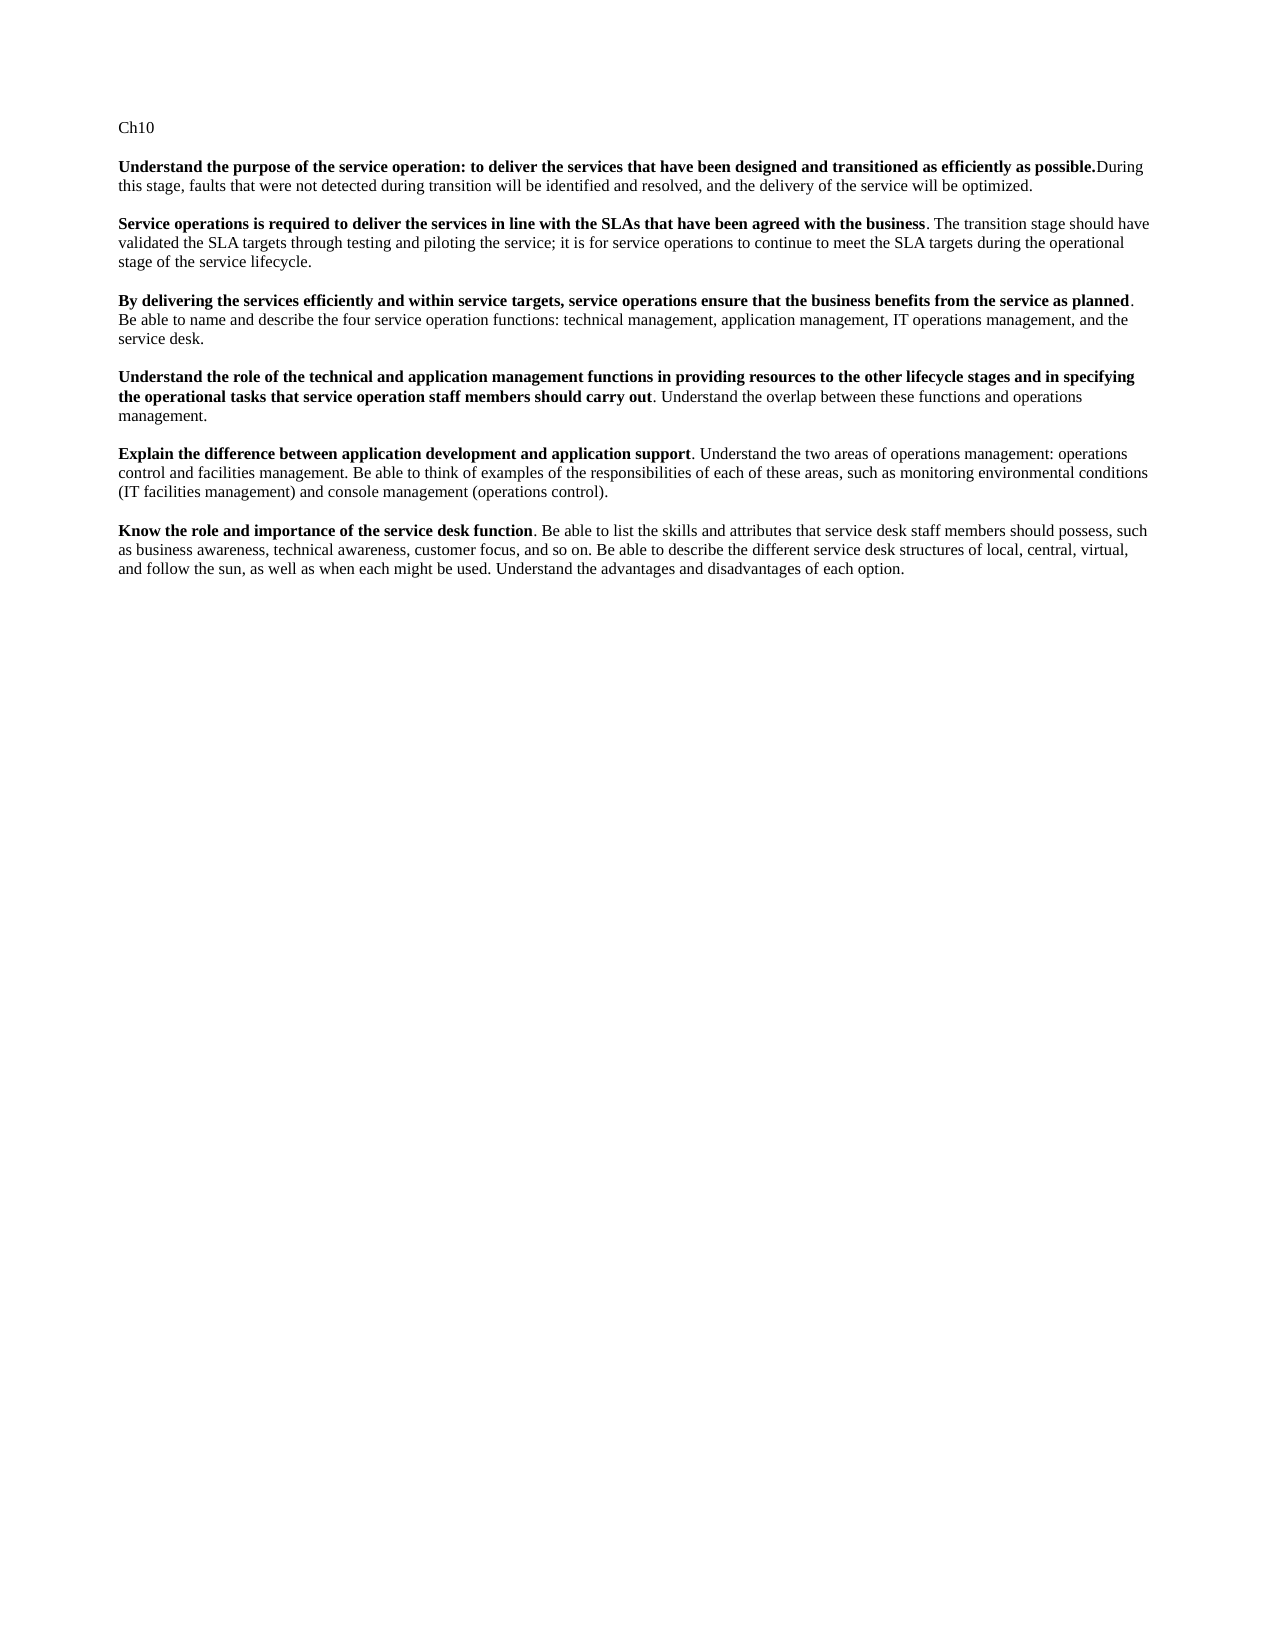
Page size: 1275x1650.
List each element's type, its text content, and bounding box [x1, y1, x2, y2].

text Ch10 [118, 118, 1157, 137]
text Understand the purpose of the service operation: to deliver the services that have been designed and transitioned as efficiently as possible.During this stage, faults that were not detected during transition will be identified and resolved, and the delivery of the service will be optimized. Service operations is required to deliver the services in line with the SLAs that have been agreed with the business. The transition stage should have validated the SLA targets through testing and piloting the service; it is for service operations to continue to meet the SLA targets during the operational stage of the service lifecycle. By delivering the services efficiently and within service targets, service operations ensure that the business benefits from the service as planned. Be able to name and describe the four service operation functions: technical management, application management, IT operations management, and the service desk. Understand the role of the technical and application management functions in providing resources to the other lifecycle stages and in specifying the operational tasks that service operation staff members should carry out. Understand the overlap between these functions and operations management. Explain the difference between application development and application support. Understand the two areas of operations management: operations control and facilities management. Be able to think of examples of the responsibilities of each of these areas, such as monitoring environmental conditions (IT facilities management) and console management (operations control). Know the role and importance of the service desk function. Be able to list the skills and attributes that service desk staff members should possess, such as business awareness, technical awareness, customer focus, and so on. Be able to describe the different service desk structures of local, central, virtual, and follow the sun, as well as when each might be used. Understand the advantages and disadvantages of each option. [118, 156, 1157, 578]
